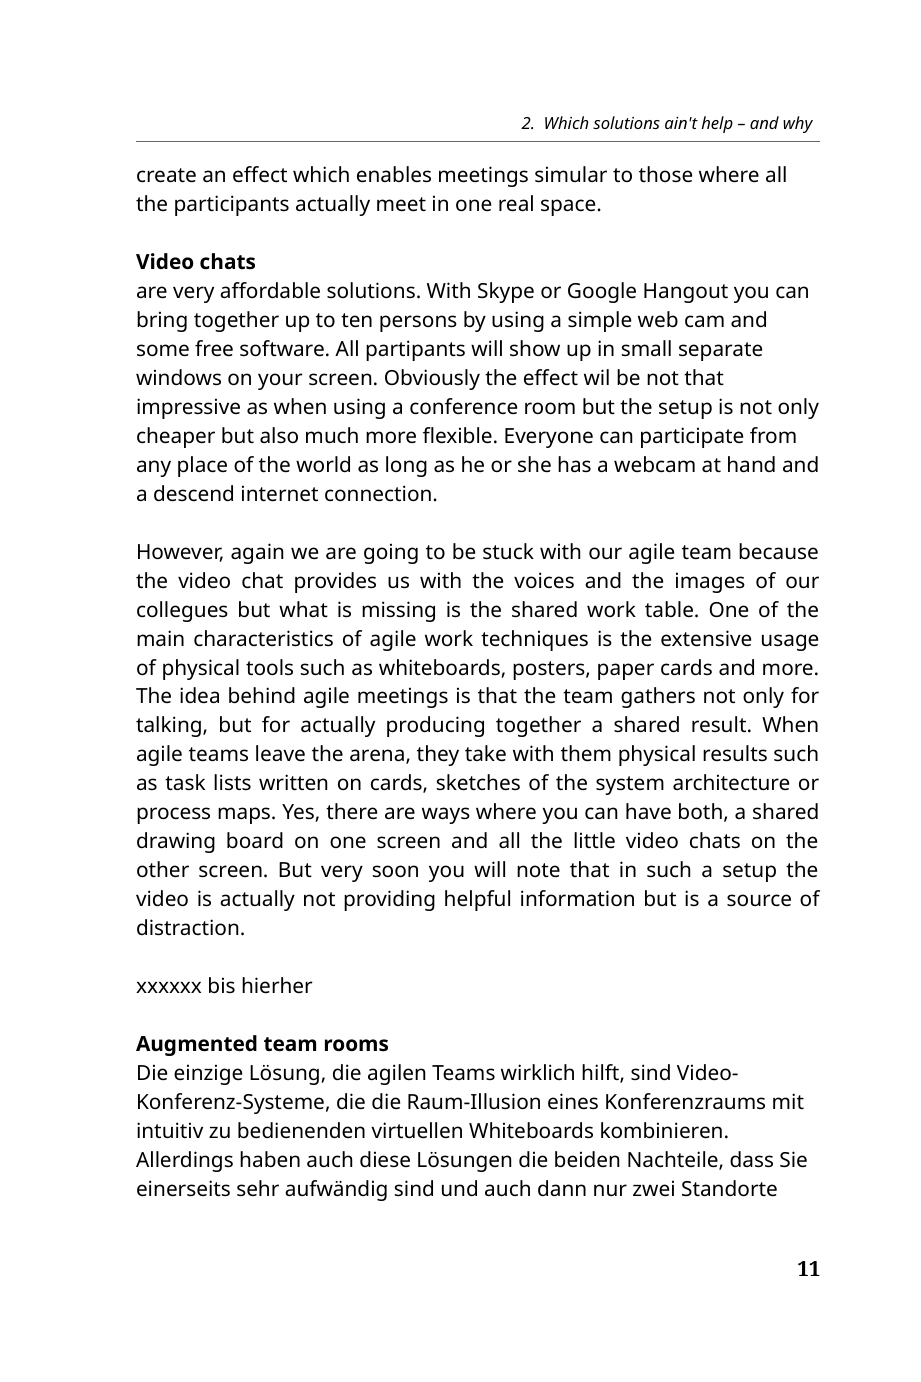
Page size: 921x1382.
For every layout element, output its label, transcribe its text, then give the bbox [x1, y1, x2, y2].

text Video chats are very affordable solutions. With Skype or Google Hangout you can bring together up to ten persons by using a simple web cam and some free software. All partipants will show up in small separate windows on your screen. Obviously the effect wil be not that impressive as when using a conference room but the setup is not only cheaper but also much more flexible. Everyone can participate from any place of the world as long as he or she has a webcam at hand and a descend internet connection. [136, 226, 820, 507]
text Augmented team rooms Die einzige Lösung, die agilen Teams wirklich hilft, sind Video-Konferenz-Systeme, die die Raum-Illusion eines Konferenzraums mit intuitiv zu bedienenden virtuellen Whiteboards kombinieren. Allerdings haben auch diese Lösungen die beiden Nachteile, dass Sie einerseits sehr aufwändig sind und auch dann nur zwei Standorte [136, 1007, 820, 1202]
text xxxxxx bis hierher [136, 949, 820, 999]
text However, again we are going to be stuck with our agile team because the video chat provides us with the voices and the images of our collegues but what is missing is the shared work table. One of the main characteristics of agile work techniques is the extensive usage of physical tools such as whiteboards, posters, paper cards and more. The idea behind agile meetings is that the team gathers not only for talking, but for actually producing together a shared result. When agile teams leave the arena, they take with them physical results such as task lists written on cards, sketches of the system architecture or process maps. Yes, there are ways where you can have both, a shared drawing board on one screen and all the little video chats on the other screen. But very soon you will note that in such a setup the video is actually not providing helpful information but is a source of distraction. [136, 515, 820, 941]
text create an effect which enables meetings simular to those where all the participants actually meet in one real space. [136, 159, 820, 217]
